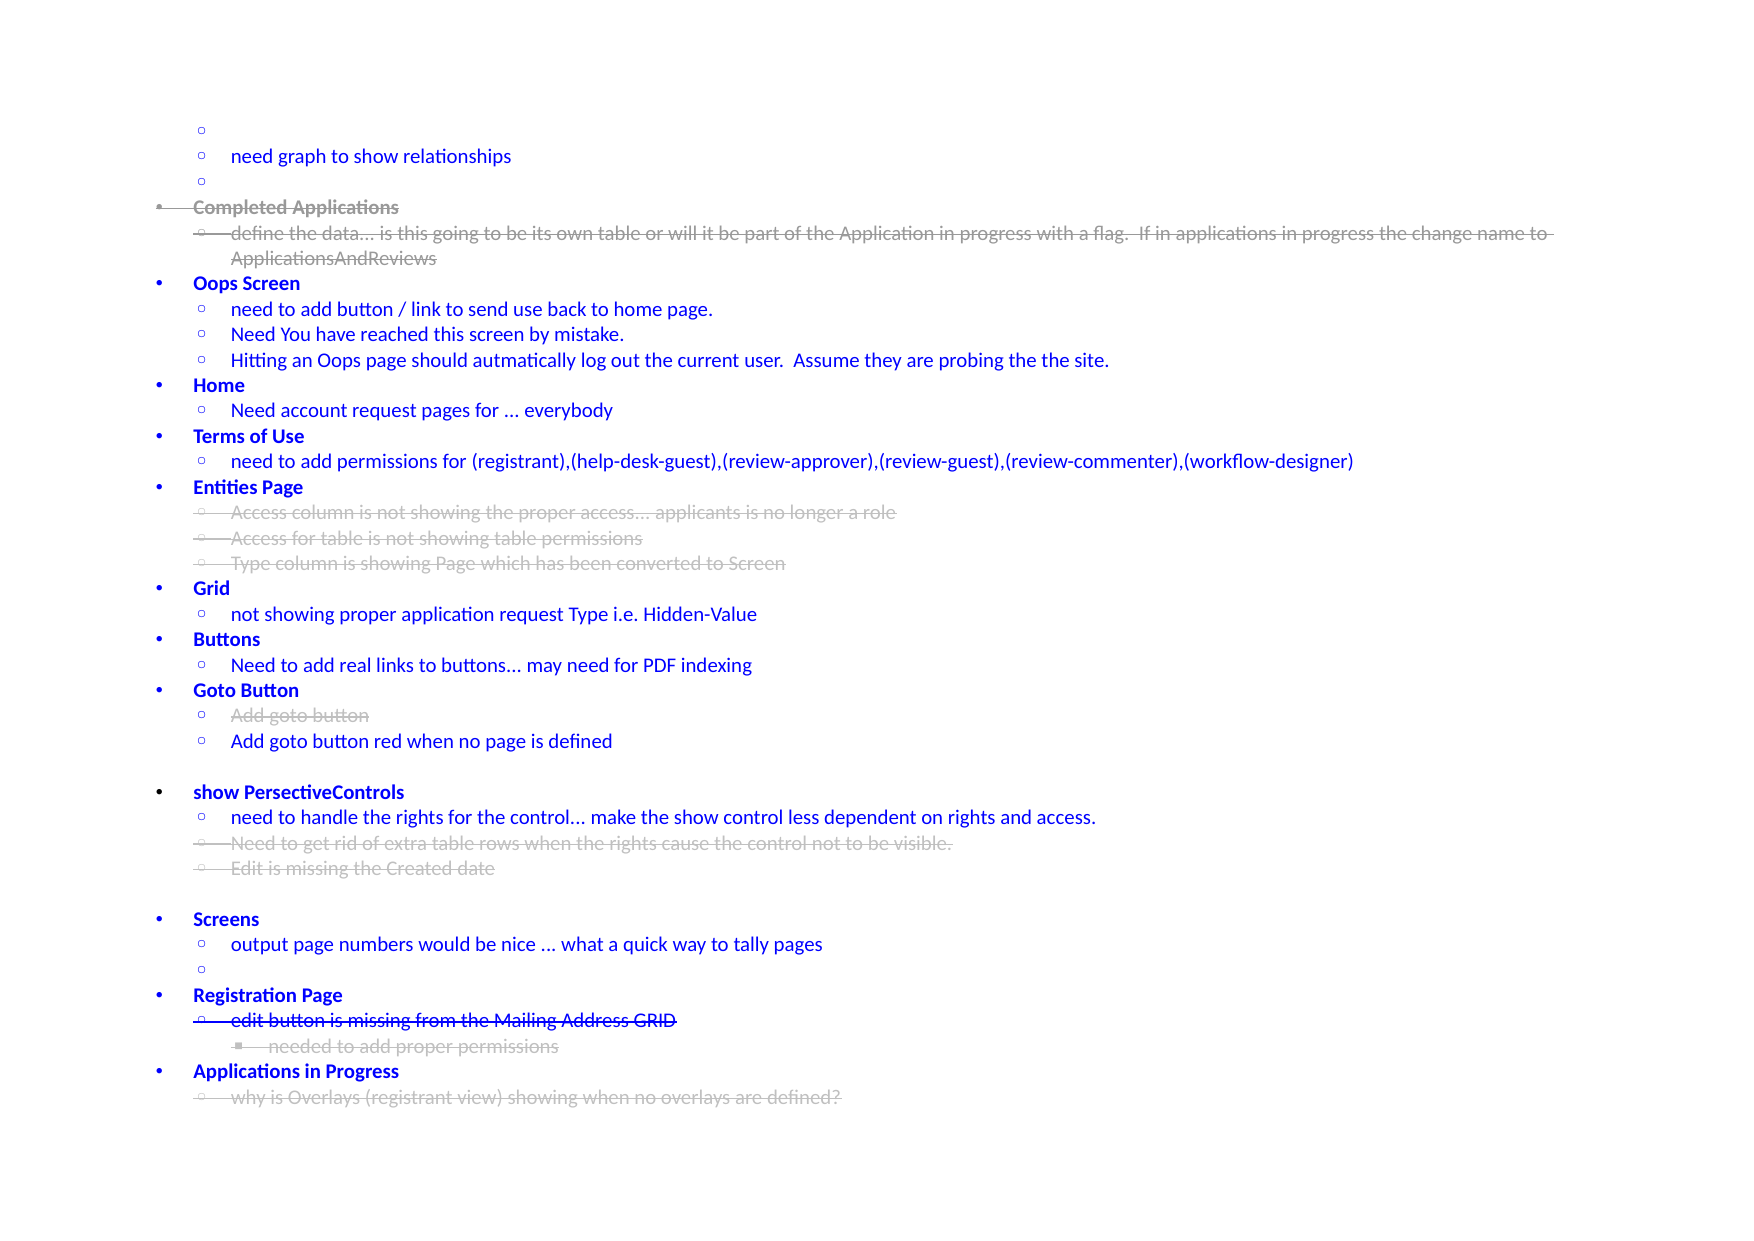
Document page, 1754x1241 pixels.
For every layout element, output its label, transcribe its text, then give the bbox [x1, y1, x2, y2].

list Edit is missing the Created date [193, 855, 1636, 881]
list need to add permissions for (registrant),(help-desk-guest),(review-approver),(review-guest),(review-commenter),(workflow-designer) [193, 448, 1636, 474]
list why is Overlays (registrant view) showing when no overlays are defined? [193, 1084, 1636, 1109]
list Registration Page [156, 982, 1636, 1008]
list not showing proper application request Type i.e. Hidden-Value [193, 601, 1636, 626]
list Goto Button [156, 677, 1636, 703]
list show PersectiveControls [156, 779, 1636, 804]
list Access for table is not showing table permissions [193, 525, 1636, 550]
list Screens [156, 906, 1636, 931]
list need to handle the rights for the control... make the show control less dependent on rights and access. [193, 804, 1636, 830]
list Add goto button [193, 703, 1636, 728]
list Grid [156, 576, 1636, 601]
list edit button is missing from the Mailing Address GRID [193, 1008, 1636, 1033]
list Hitting an Oops page should autmatically log out the current user. Assume they are probing the the site. [193, 347, 1636, 372]
list need graph to show relationships [193, 143, 1636, 169]
list output page numbers would be nice ... what a quick way to tally pages [193, 931, 1636, 957]
list Need You have reached this screen by mistake. [193, 321, 1636, 347]
list Need to get rid of extra table rows when the rights cause the control not to be visible. [193, 830, 1636, 855]
list Type column is showing Page which has been converted to Screen [193, 550, 1636, 576]
list Add goto button red when no page is defined [193, 728, 1636, 753]
list Need account request pages for ... everybody [193, 398, 1636, 423]
list needed to add proper permissions [231, 1033, 1636, 1058]
list define the data... is this going to be its own table or will it be part of the Application in progress with a flag. If in applications in progress the change name to ApplicationsAndReviews [193, 220, 1636, 271]
list need to add button / link to send use back to home page. [193, 296, 1636, 321]
list Completed Applications [156, 194, 1636, 220]
list Home [156, 372, 1636, 398]
list Terms of Use [156, 423, 1636, 448]
list Buttons [156, 626, 1636, 652]
list Access column is not showing the proper access... applicants is no longer a role [193, 499, 1636, 525]
list Oops Screen [156, 271, 1636, 296]
list Entities Page [156, 474, 1636, 499]
list Need to add real links to buttons... may need for PDF indexing [193, 652, 1636, 677]
list Applications in Progress [156, 1058, 1636, 1084]
